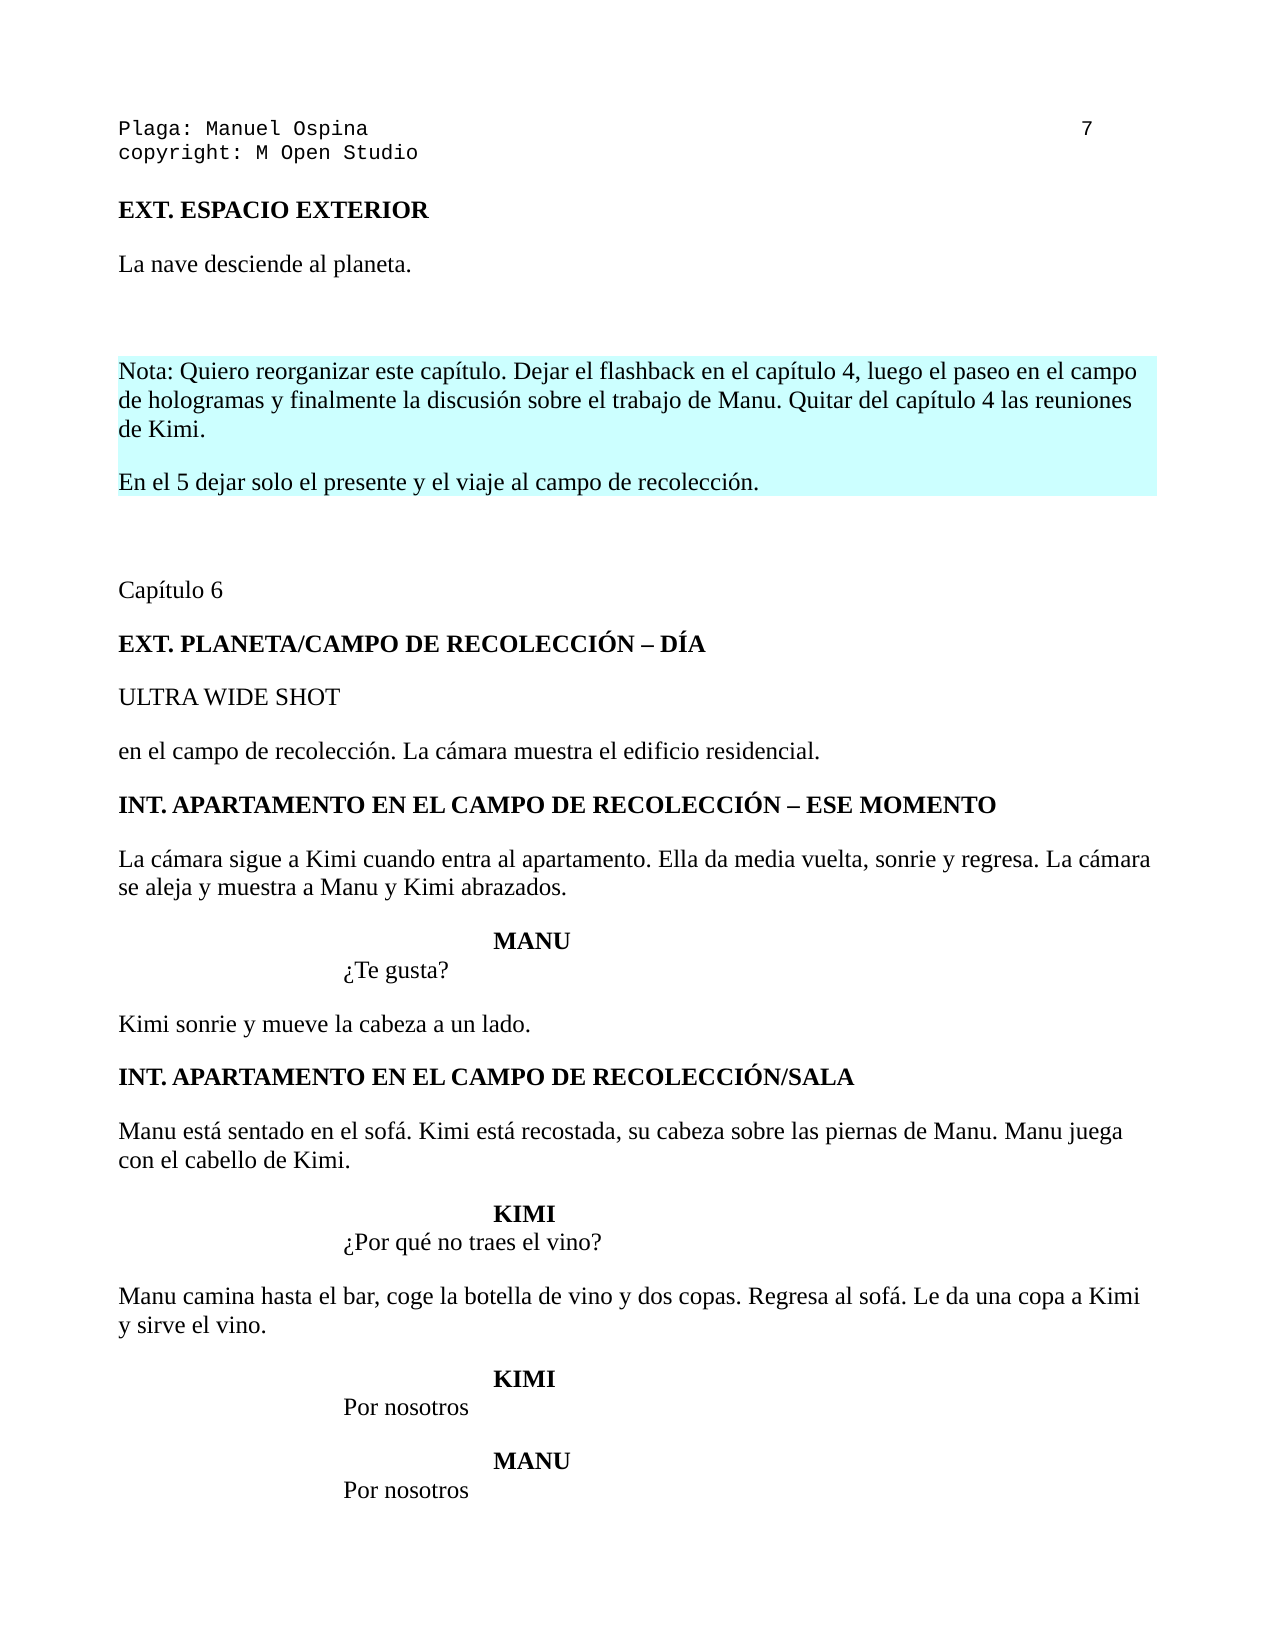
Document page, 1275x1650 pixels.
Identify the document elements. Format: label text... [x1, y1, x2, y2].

text La cámara sigue a Kimi cuando entra al apartamento. Ella da media vuelta, sonrie y regresa. La cámara se aleja y muestra a Manu y Kimi abrazados. [118, 844, 1157, 901]
text Manu está sentado en el sofá. Kimi está recostada, su cabeza sobre las piernas de Manu. Manu juega con el cabello de Kimi. [118, 1116, 1157, 1174]
text Kimi sonrie y mueve la cabeza a un lado. [118, 1009, 1157, 1037]
text ULTRA WIDE SHOT [118, 682, 1157, 711]
text Manu [493, 1446, 1007, 1475]
text Int. Apartamento en el campo de recolección/sala [118, 1062, 1157, 1091]
text Capítulo 6 [118, 575, 1157, 604]
text Manu [493, 926, 1007, 955]
text En el 5 dejar solo el presente y el viaje al campo de recolección. [118, 467, 1157, 496]
text La nave desciende al planeta. [118, 249, 1157, 277]
text Nota: Quiero reorganizar este capítulo. Dejar el flashback en el capítulo 4, luego el paseo en el campo de hologramas y finalmente la discusión sobre el trabajo de Manu. Quitar del capítulo 4 las reuniones de Kimi. [118, 356, 1157, 442]
text Int. Apartamento en el campo de recolección – ese momento [118, 790, 1157, 819]
text ¿Te gusta? [343, 955, 1007, 984]
text Por nosotros [343, 1392, 1007, 1421]
text Manu camina hasta el bar, coge la botella de vino y dos copas. Regresa al sofá. Le da una copa a Kimi y sirve el vino. [118, 1281, 1157, 1339]
text Kimi [493, 1199, 1007, 1227]
text ¿Por qué no traes el vino? [343, 1227, 1007, 1256]
text Kimi [493, 1364, 1007, 1392]
text Ext. Espacio exterior [118, 195, 1157, 224]
text en el campo de recolección. La cámara muestra el edificio residencial. [118, 736, 1157, 765]
text Ext. Planeta/Campo de recolección – día [118, 629, 1157, 657]
text Por nosotros [343, 1475, 1007, 1504]
